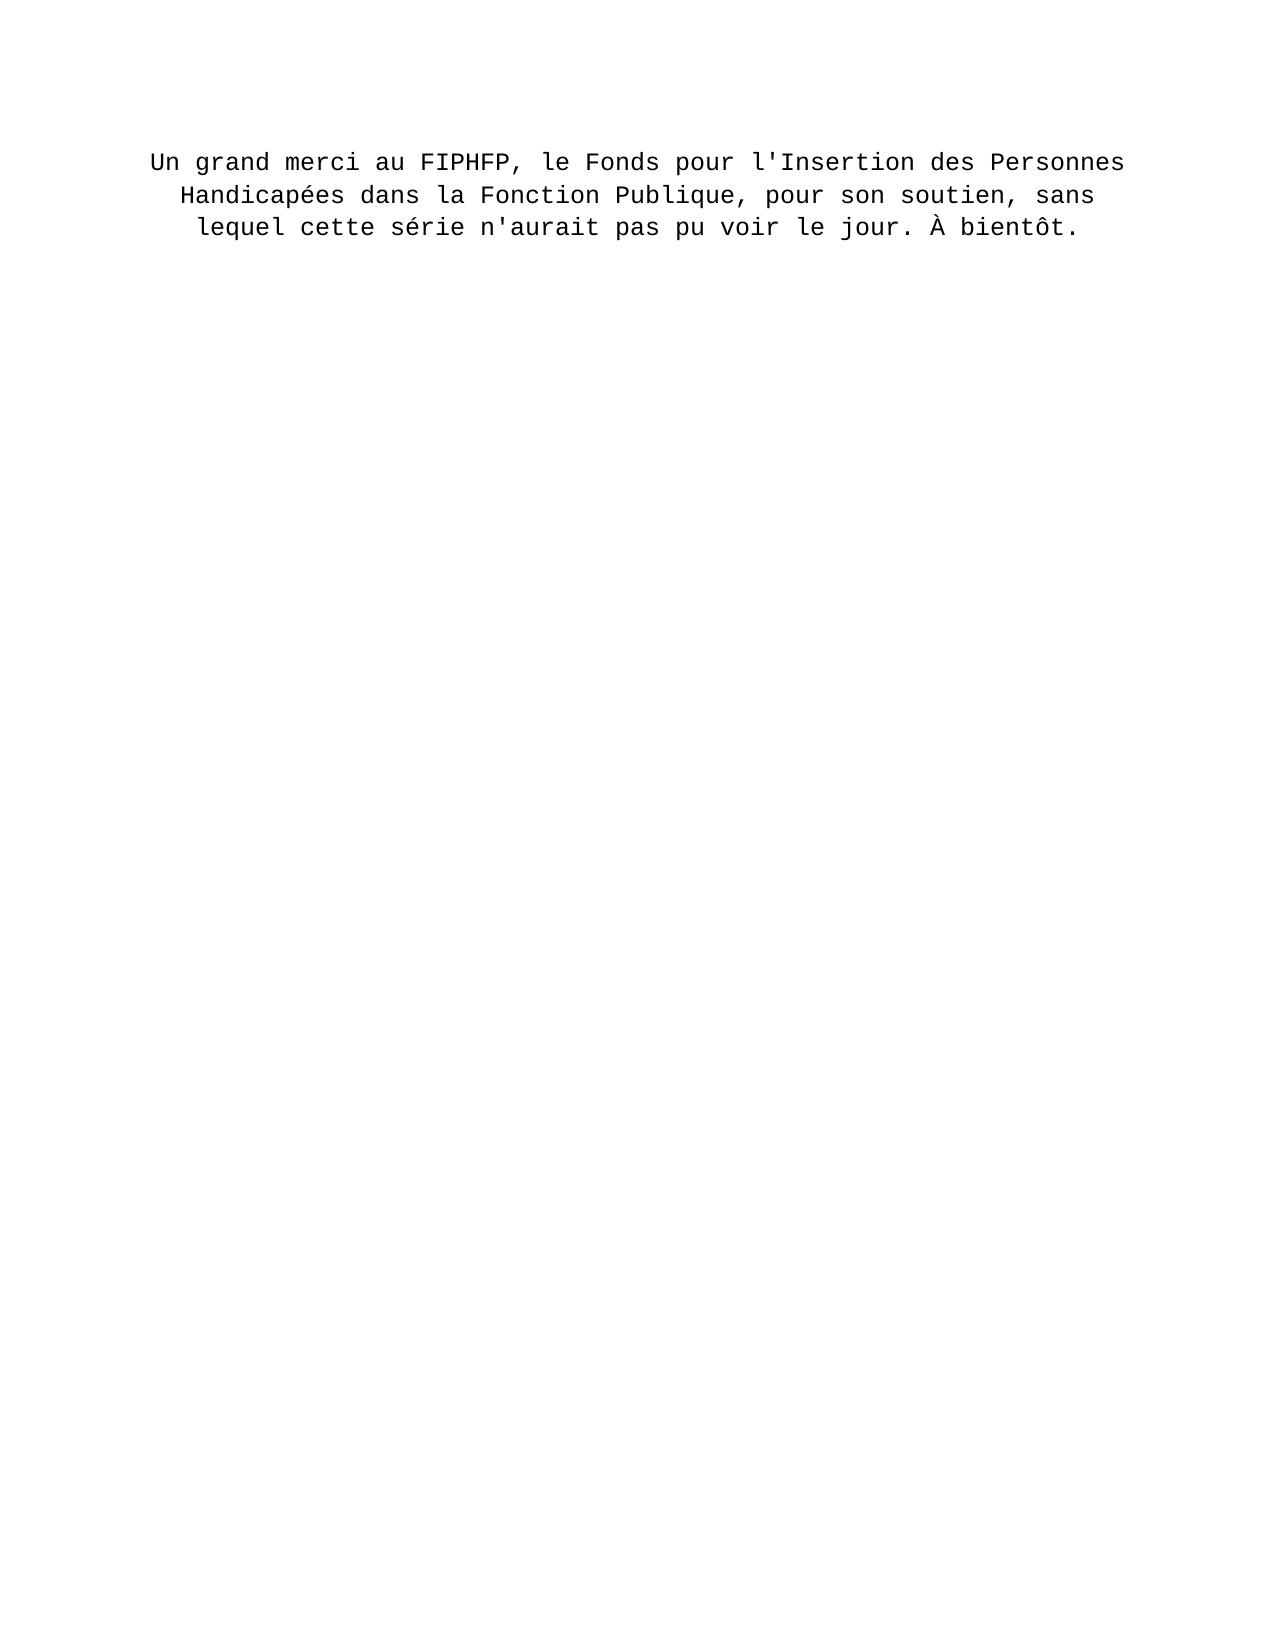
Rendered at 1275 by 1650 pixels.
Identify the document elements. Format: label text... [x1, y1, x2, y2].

text Un grand merci au FIPHFP, le Fonds pour l'Insertion des Personnes Handicapées dans la Fonction Publique, pour son soutien, sans lequel cette série n'aurait pas pu voir le jour. À bientôt. [150, 150, 1125, 243]
